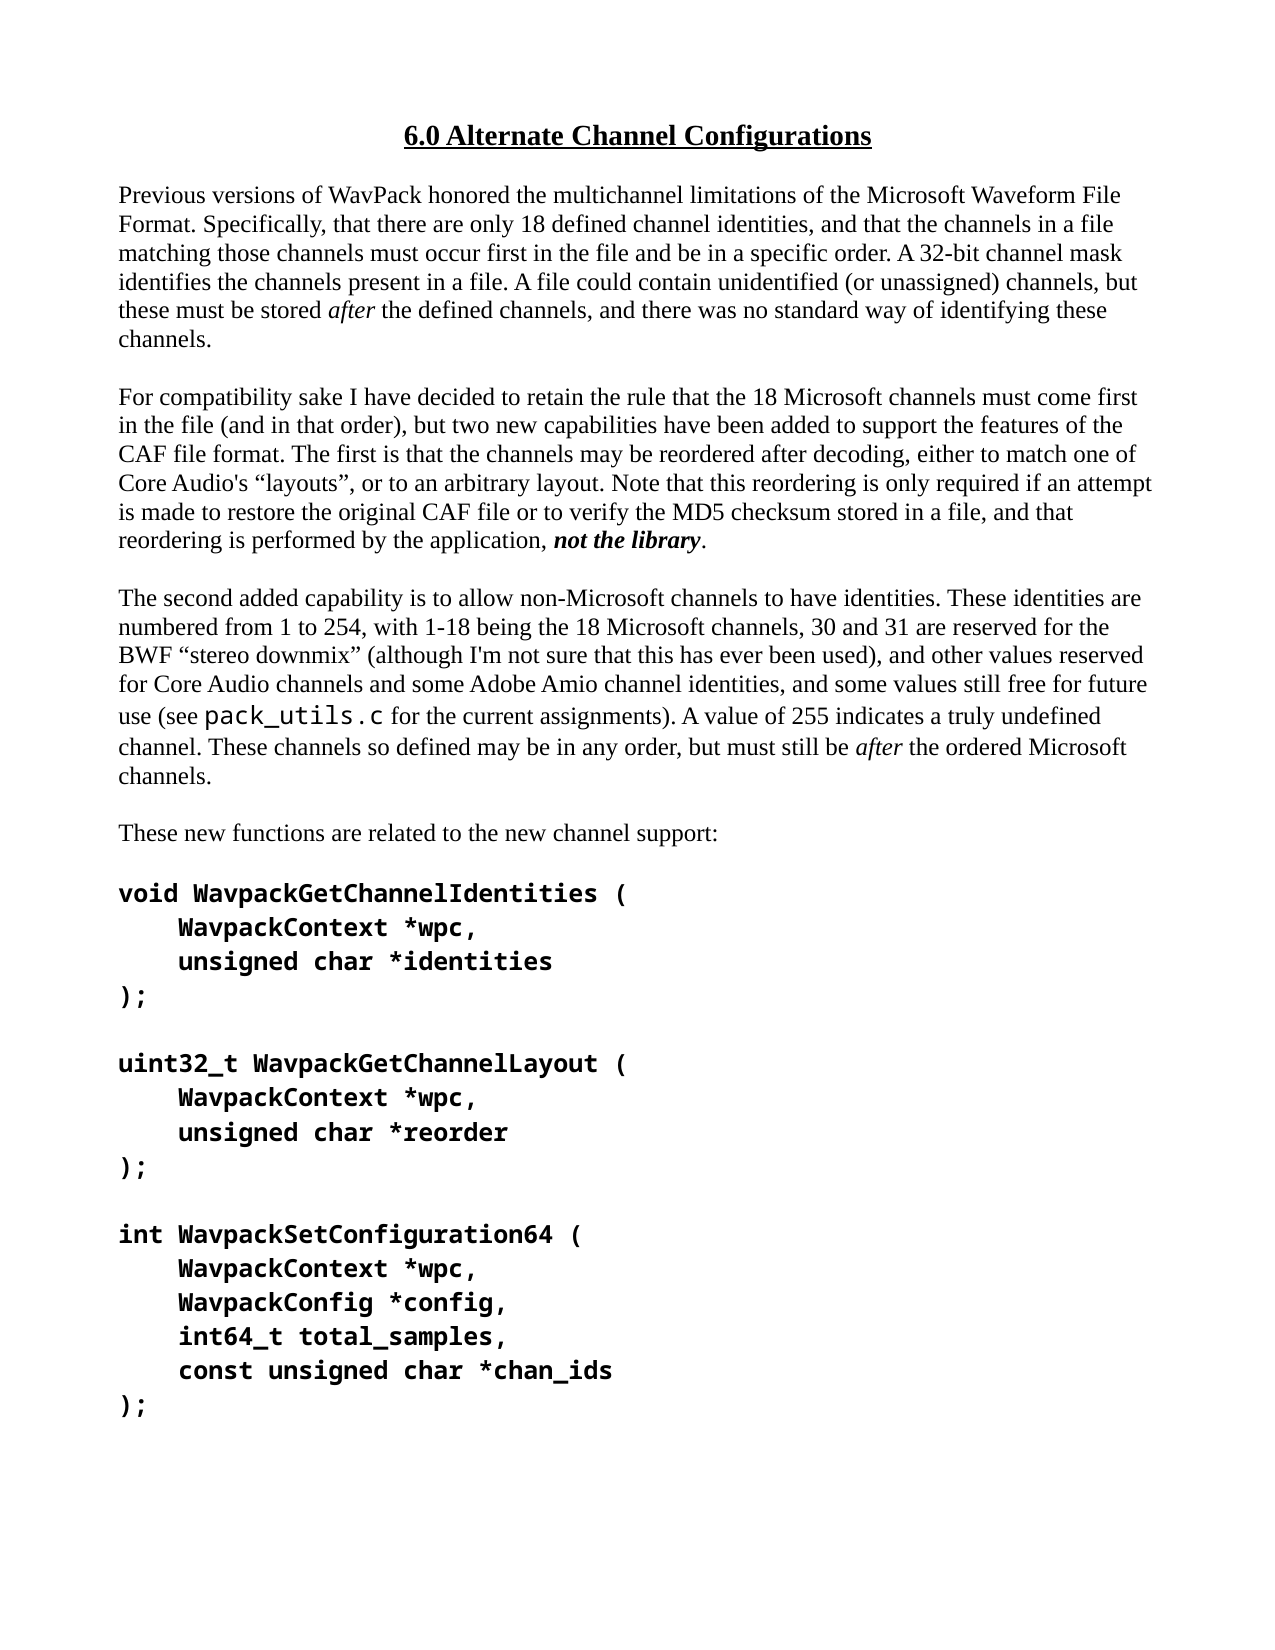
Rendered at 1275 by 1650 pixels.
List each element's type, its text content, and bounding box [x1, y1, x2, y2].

text The second added capability is to allow non-Microsoft channels to have identities. These identities are numbered from 1 to 254, with 1-18 being the 18 Microsoft channels, 30 and 31 are reserved for the BWF “stereo downmix” (although I'm not sure that this has ever been used), and other values reserved for Core Audio channels and some Adobe Amio channel identities, and some values still free for future use (see pack_utils.c for the current assignments). A value of 255 indicates a truly undefined channel. These channels so defined may be in any order, but must still be after the ordered Microsoft channels. [118, 583, 1157, 789]
text void WavpackGetChannelIdentities ( WavpackContext *wpc, unsigned char *identities ); [118, 876, 1157, 1046]
text uint32_t WavpackGetChannelLayout ( WavpackContext *wpc, unsigned char *reorder ); [118, 1046, 1157, 1216]
text int WavpackSetConfiguration64 ( WavpackContext *wpc, WavpackConfig *config, int64_t total_samples, const unsigned char *chan_ids ); [118, 1216, 1157, 1455]
text 6.0 Alternate Channel Configurations [118, 118, 1157, 152]
text For compatibility sake I have decided to retain the rule that the 18 Microsoft channels must come first in the file (and in that order), but two new capabilities have been added to support the features of the CAF file format. The first is that the channels may be reordered after decoding, either to match one of Core Audio's “layouts”, or to an arbitrary layout. Note that this reordering is only required if an attempt is made to restore the original CAF file or to verify the MD5 checksum stored in a file, and that reordering is performed by the application, not the library. [118, 382, 1157, 554]
text Previous versions of WavPack honored the multichannel limitations of the Microsoft Waveform File Format. Specifically, that there are only 18 defined channel identities, and that the channels in a file matching those channels must occur first in the file and be in a specific order. A 32-bit channel mask identifies the channels present in a file. A file could contain unidentified (or unassigned) channels, but these must be stored after the defined channels, and there was no standard way of identifying these channels. [118, 180, 1157, 353]
text These new functions are related to the new channel support: [118, 818, 1157, 847]
